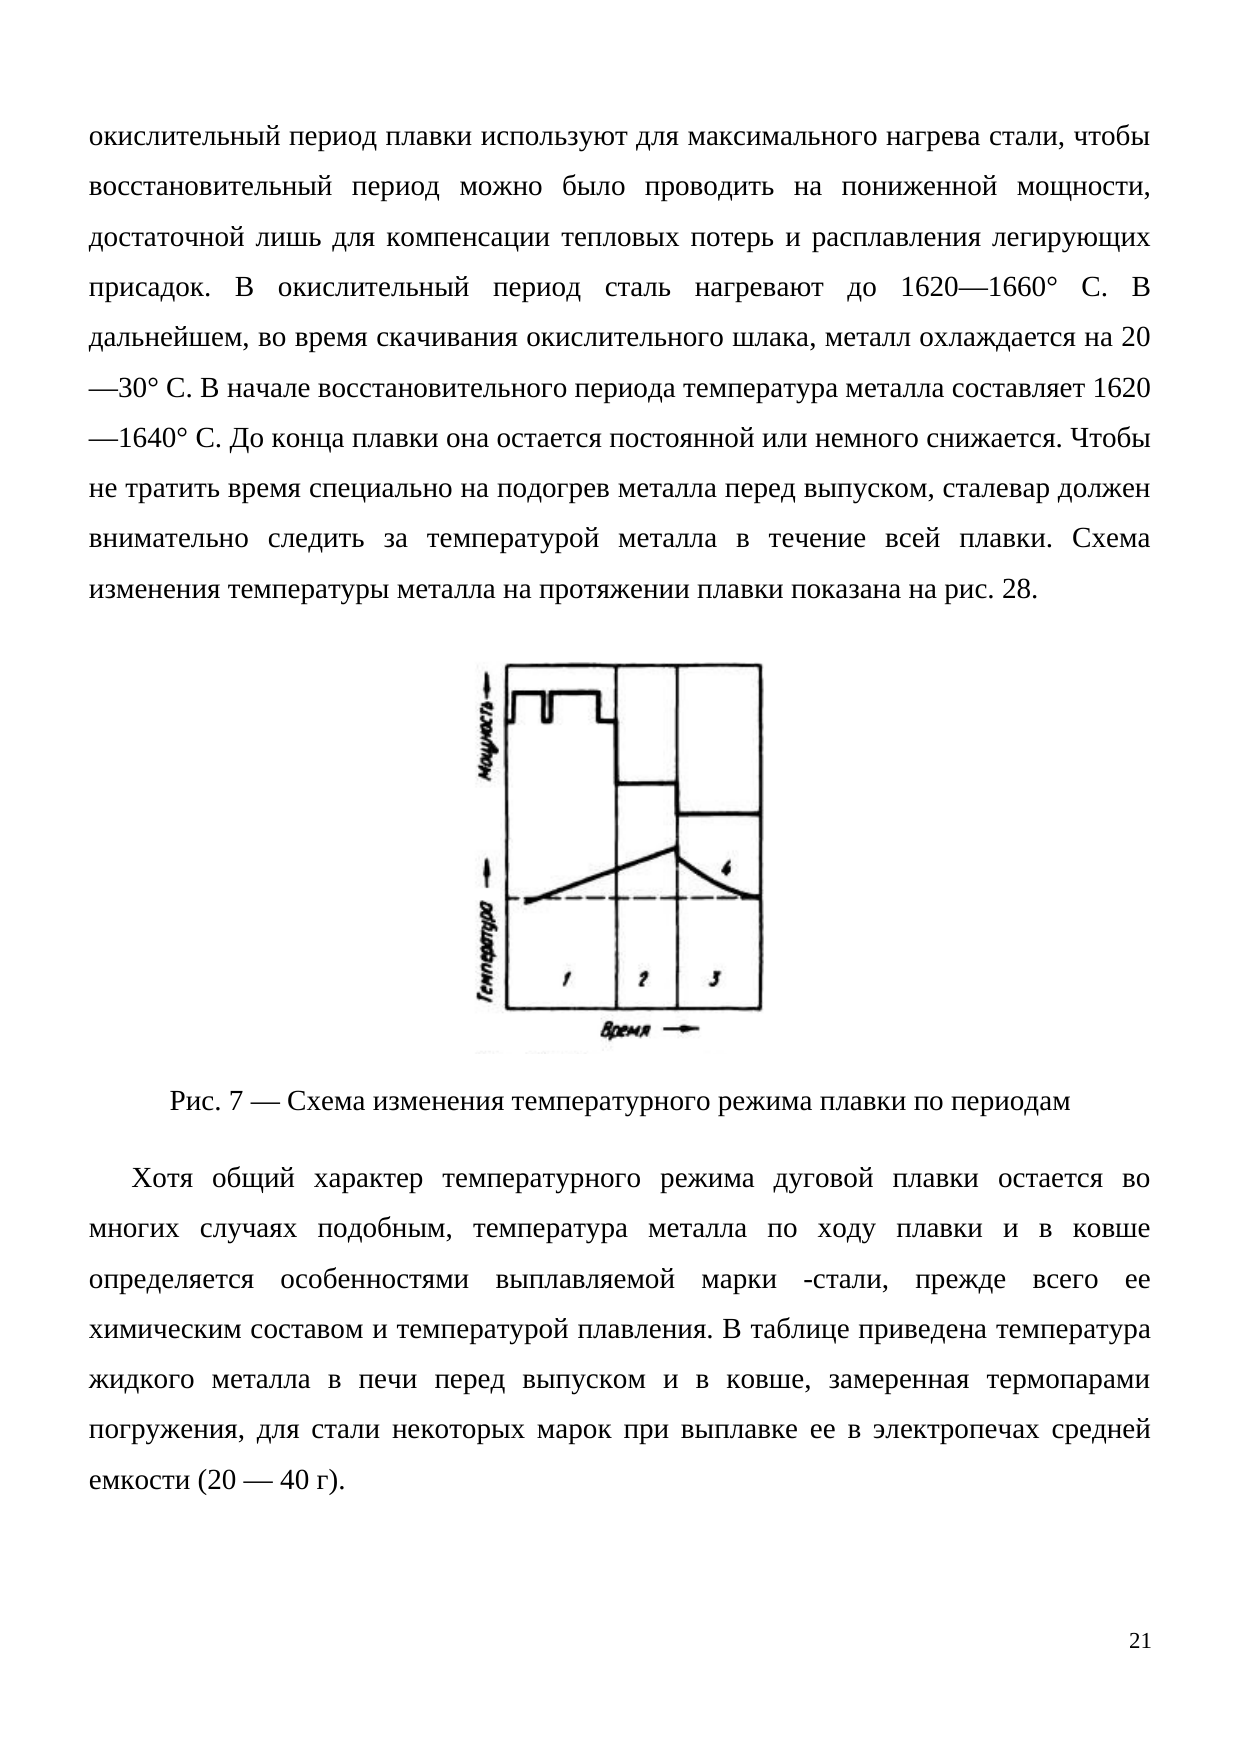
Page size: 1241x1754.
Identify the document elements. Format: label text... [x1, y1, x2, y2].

text окислительный период плавки используют для максимального нагрева стали, чтобы восстановительный период можно было проводить на пониженной мощности, достаточной лишь для компенсации тепловых потерь и расплавления легирующих присадок. В окислительный период сталь нагревают до 1620—1660° С. В дальнейшем, во время скачивания окислительного шлака, металл охлаждается на 20—30° С. В начале восстановительного периода температура металла составляет 1620—1640° С. До конца плавки она остается постоянной или немного снижается. Чтобы не тратить время специально на подогрев металла перед выпуском, сталевар должен внимательно следить за температурой металла в течение всей плавки. Схема изменения температуры металла на протяжении плавки показана на рис. 28. [89, 118, 1152, 604]
picture [463, 650, 778, 1054]
text Хотя общий характер температурного режима дуговой плавки остается во многих случаях подобным, температура металла по ходу плавки и в ковше определяется особенностями выплавляемой марки -стали, прежде всего ее химическим составом и температурой плавления. В таблице приведена температура жидкого металла в печи перед выпуском и в ковше, замеренная термопарами погружения, для стали некоторых марок при выплавке ее в электропечах средней емкости (20 — 40 г). [89, 1117, 1152, 1496]
text Рис. 7 — Схема изменения температурного режима плавки по периодам [89, 1083, 1152, 1117]
